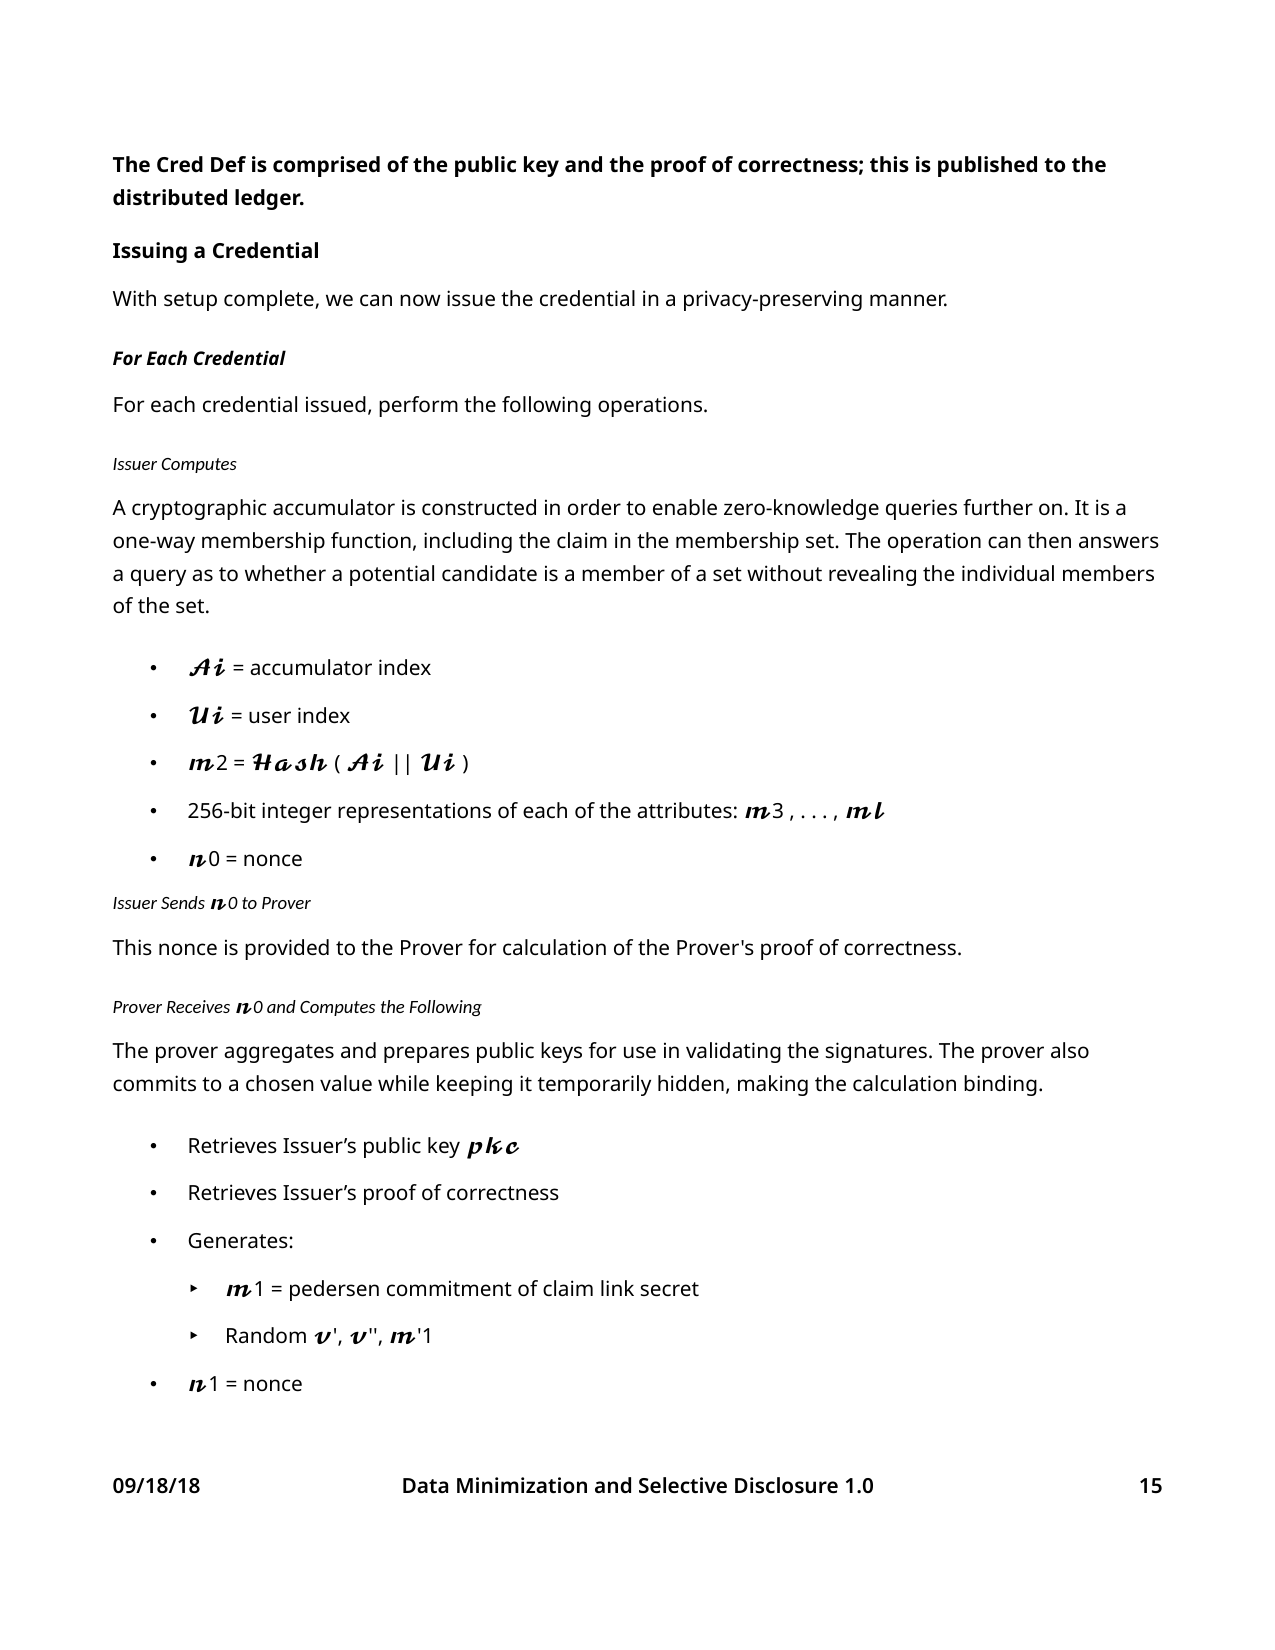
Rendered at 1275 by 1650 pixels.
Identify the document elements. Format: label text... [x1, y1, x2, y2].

subtitle For Each Credential [112, 346, 1162, 371]
list 256-bit integer representations of each of the attributes: 𝓶3 , . . . , 𝓶𝓵 [150, 796, 1162, 824]
list Retrieves Issuer’s proof of correctness [150, 1178, 1162, 1207]
list Retrieves Issuer’s public key 𝓹𝓴𝓬 [150, 1131, 1162, 1159]
text The prover aggregates and prepares public keys for use in validating the signatures. The prover also commits to a chosen value while keeping it temporarily hidden, making the calculation binding. [112, 1036, 1162, 1097]
list 𝓶2 = 𝓗𝓪𝓼𝓱 ( 𝓐𝓲 || 𝓤𝓲 ) [150, 748, 1162, 777]
list Generates: [150, 1226, 1162, 1254]
text A cryptographic accumulator is constructed in order to enable zero-knowledge queries further on. It is a one-way membership function, including the claim in the membership set. The operation can then answers a query as to whether a potential candidate is a member of a set without revealing the individual members of the set. [112, 493, 1162, 620]
list 𝓷1 = nonce [150, 1369, 1162, 1397]
text For each credential issued, perform the following operations. [112, 390, 1162, 418]
text With setup complete, we can now issue the credential in a privacy-preserving manner. [112, 284, 1162, 312]
subtitle Issuer Sends 𝓷0 to Prover [112, 891, 1162, 914]
subtitle Prover Receives 𝓷0 and Computes the Following [112, 995, 1162, 1018]
list Random 𝓿', 𝓿'', 𝓶'1 [187, 1321, 1162, 1350]
text This nonce is provided to the Prover for calculation of the Prover's proof of correctness. [112, 933, 1162, 961]
list 𝓶1 = pedersen commitment of claim link secret [187, 1274, 1162, 1302]
subtitle Issuing a Credential [112, 236, 1162, 264]
list 𝓤𝓲 = user index [150, 701, 1162, 729]
subtitle Issuer Computes [112, 452, 1162, 475]
list 𝓷0 = nonce [150, 844, 1162, 872]
list 𝓐𝓲 = accumulator index [150, 653, 1162, 682]
text The Cred Def is comprised of the public key and the proof of correctness; this is published to the distributed ledger. [112, 150, 1162, 211]
